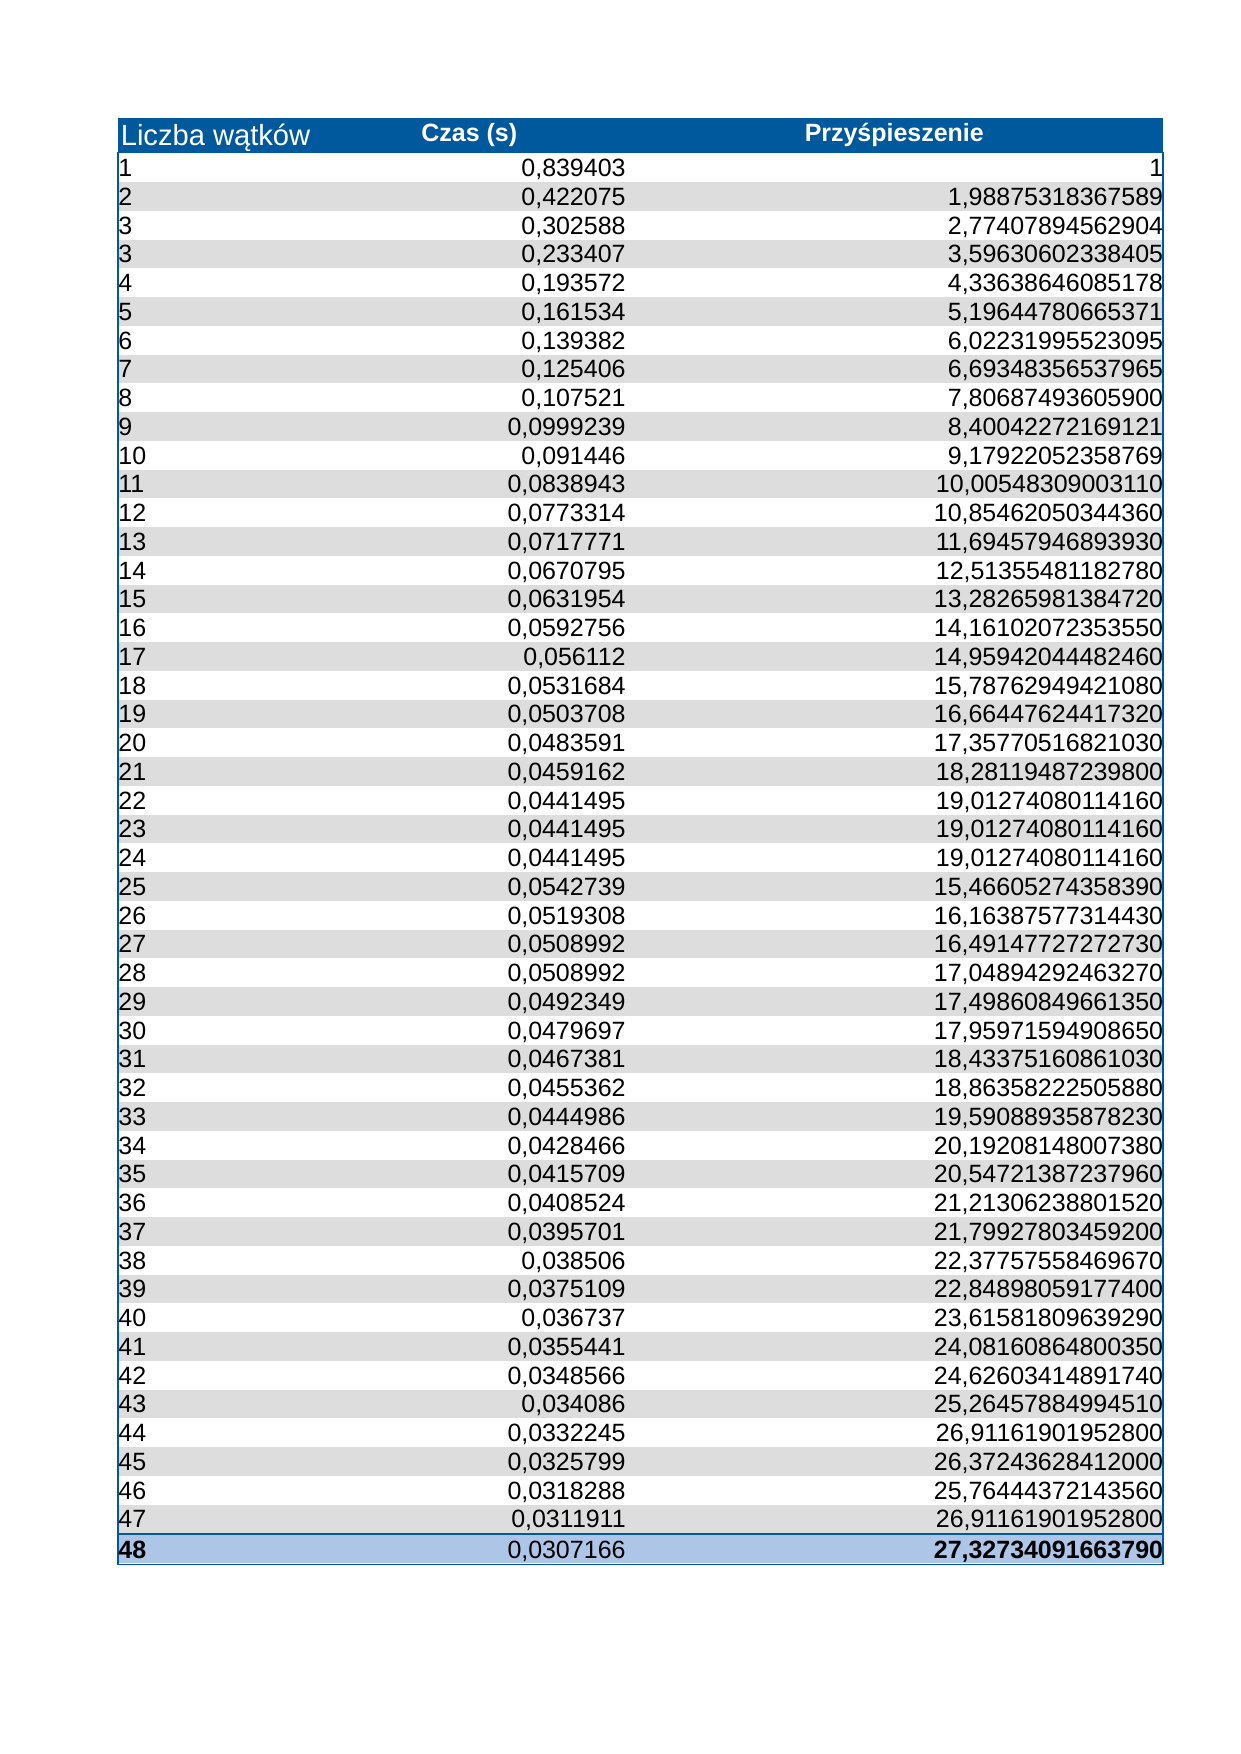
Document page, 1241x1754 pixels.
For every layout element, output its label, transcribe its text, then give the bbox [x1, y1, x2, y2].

table_cell 9,17922052358769 [625, 441, 1162, 469]
table_cell 17,49860849661350 [625, 987, 1162, 1016]
table_cell 14 [119, 556, 313, 584]
table_cell 24,08160864800350 [625, 1332, 1162, 1361]
table_cell 14,95942044482460 [625, 642, 1162, 671]
table_cell 0,0483591 [313, 728, 625, 757]
table_cell 30 [119, 1016, 313, 1044]
table_cell 10 [119, 441, 313, 469]
table_cell 21,21306238801520 [625, 1188, 1162, 1217]
table_cell 7,80687493605900 [625, 383, 1162, 412]
table_cell 0,139382 [313, 326, 625, 354]
table_cell 1 [625, 153, 1162, 182]
table_cell 38 [119, 1246, 313, 1274]
table_cell 0,0348566 [313, 1361, 625, 1389]
table_cell 26 [119, 901, 313, 929]
table_cell 26,37243628412000 [625, 1447, 1162, 1476]
table_cell 26,91161901952800 [625, 1418, 1162, 1447]
table_cell 15,46605274358390 [625, 872, 1162, 901]
table_cell 0,302588 [313, 211, 625, 239]
table_cell 0,0631954 [313, 585, 625, 613]
table_cell 0,0332245 [313, 1418, 625, 1447]
table_header Przyśpieszenie [625, 118, 1163, 152]
table_cell 31 [119, 1045, 313, 1073]
table_cell 21 [119, 757, 313, 786]
table_cell 0,0395701 [313, 1217, 625, 1246]
table_cell 0,839403 [313, 153, 625, 182]
table_cell 0,0508992 [313, 930, 625, 958]
table_cell 17,95971594908650 [625, 1016, 1162, 1044]
table_cell 0,0592756 [313, 613, 625, 642]
table_cell 10,00548309003110 [625, 470, 1162, 498]
table_cell 0,0459162 [313, 757, 625, 786]
table_cell 42 [119, 1361, 313, 1389]
table_cell 0,0408524 [313, 1188, 625, 1217]
table_cell 25,76444372143560 [625, 1476, 1162, 1504]
table_cell 19,01274080114160 [625, 815, 1162, 843]
table_cell 16 [119, 613, 313, 642]
table_cell 13,28265981384720 [625, 585, 1162, 613]
table_cell 27 [119, 930, 313, 958]
table_cell 11,69457946893930 [625, 527, 1162, 556]
table_cell 39 [119, 1275, 313, 1303]
table_cell 0,0717771 [313, 527, 625, 556]
table_cell 8 [119, 383, 313, 412]
table_cell 5,19644780665371 [625, 297, 1162, 326]
table_cell 12 [119, 498, 313, 527]
table_cell 0,034086 [313, 1390, 625, 1418]
table_cell 10,85462050344360 [625, 498, 1162, 527]
table_cell 40 [119, 1303, 313, 1332]
table_cell 0,0441495 [313, 786, 625, 814]
table_cell 0,0479697 [313, 1016, 625, 1044]
table_cell 17,35770516821030 [625, 728, 1162, 757]
table_cell 15,78762949421080 [625, 671, 1162, 699]
table_cell 0,193572 [313, 268, 625, 297]
table_cell 0,0428466 [313, 1131, 625, 1159]
table_cell 6 [119, 326, 313, 354]
table_cell 20,19208148007380 [625, 1131, 1162, 1159]
table_cell 41 [119, 1332, 313, 1361]
table_header Czas (s) [313, 118, 625, 152]
table_cell 17 [119, 642, 313, 671]
table_cell 16,16387577314430 [625, 901, 1162, 929]
table_cell 0,0503708 [313, 700, 625, 728]
table_cell 0,0531684 [313, 671, 625, 699]
table_cell 0,0441495 [313, 815, 625, 843]
table_cell 17,04894292463270 [625, 958, 1162, 987]
table_cell 0,0999239 [313, 412, 625, 441]
table_cell 44 [119, 1418, 313, 1447]
table_cell 1,98875318367589 [625, 182, 1162, 211]
table_cell 0,0508992 [313, 958, 625, 987]
table_cell 29 [119, 987, 313, 1016]
table_cell 0,0542739 [313, 872, 625, 901]
table_cell 18,28119487239800 [625, 757, 1162, 786]
table_cell 0,0325799 [313, 1447, 625, 1476]
table_cell 34 [119, 1131, 313, 1159]
table_cell 0,0519308 [313, 901, 625, 929]
table_cell 46 [119, 1476, 313, 1504]
table_cell 22,37757558469670 [625, 1246, 1162, 1274]
table_cell 37 [119, 1217, 313, 1246]
table_cell 20,54721387237960 [625, 1160, 1162, 1188]
table_cell 0,0773314 [313, 498, 625, 527]
table_cell 0,0444986 [313, 1102, 625, 1131]
table_cell 25 [119, 872, 313, 901]
table_cell 4,33638646085178 [625, 268, 1162, 297]
table_cell 5 [119, 297, 313, 326]
table_cell 3 [119, 211, 313, 239]
table_cell 0,0311911 [313, 1505, 625, 1533]
table_cell 3,59630602338405 [625, 240, 1162, 268]
table_cell 13 [119, 527, 313, 556]
table_header Liczba wątków [118, 118, 313, 152]
table_cell 26,91161901952800 [625, 1505, 1162, 1533]
table_cell 16,49147727272730 [625, 930, 1162, 958]
table_cell 0,233407 [313, 240, 625, 268]
table_cell 15 [119, 585, 313, 613]
table_cell 32 [119, 1073, 313, 1102]
table_cell 35 [119, 1160, 313, 1188]
table_cell 28 [119, 958, 313, 987]
table_cell 0,0415709 [313, 1160, 625, 1188]
table_cell 23 [119, 815, 313, 843]
table_cell 6,69348356537965 [625, 355, 1162, 383]
table_cell 0,0318288 [313, 1476, 625, 1504]
table_cell 47 [119, 1505, 313, 1533]
table_cell 3 [119, 240, 313, 268]
table_cell 0,038506 [313, 1246, 625, 1274]
table_cell 45 [119, 1447, 313, 1476]
table_cell 0,036737 [313, 1303, 625, 1332]
table_cell 0,125406 [313, 355, 625, 383]
table_cell 18 [119, 671, 313, 699]
table_cell 8,40042272169121 [625, 412, 1162, 441]
table_cell 0,056112 [313, 642, 625, 671]
table_cell 0,0838943 [313, 470, 625, 498]
table_cell 43 [119, 1390, 313, 1418]
table_cell 16,66447624417320 [625, 700, 1162, 728]
table_cell 19,01274080114160 [625, 786, 1162, 814]
table_cell 24,62603414891740 [625, 1361, 1162, 1389]
table_cell 2 [119, 182, 313, 211]
table_cell 6,02231995523095 [625, 326, 1162, 354]
table_cell 0,0670795 [313, 556, 625, 584]
table_cell 0,161534 [313, 297, 625, 326]
table_cell 19,59088935878230 [625, 1102, 1162, 1131]
table_cell 0,422075 [313, 182, 625, 211]
table_cell 48 [119, 1535, 313, 1563]
table_cell 23,61581809639290 [625, 1303, 1162, 1332]
table_cell 24 [119, 843, 313, 872]
table_cell 21,79927803459200 [625, 1217, 1162, 1246]
table_cell 19 [119, 700, 313, 728]
table_cell 14,16102072353550 [625, 613, 1162, 642]
table_cell 2,77407894562904 [625, 211, 1162, 239]
table_cell 0,091446 [313, 441, 625, 469]
table_cell 0,0307166 [313, 1535, 625, 1563]
table_cell 22 [119, 786, 313, 814]
table_cell 0,0467381 [313, 1045, 625, 1073]
table_cell 1 [119, 153, 313, 182]
table_cell 27,32734091663790 [625, 1535, 1162, 1563]
table_cell 12,51355481182780 [625, 556, 1162, 584]
table_cell 18,43375160861030 [625, 1045, 1162, 1073]
table_cell 33 [119, 1102, 313, 1131]
table_cell 19,01274080114160 [625, 843, 1162, 872]
table_cell 0,0355441 [313, 1332, 625, 1361]
table_cell 4 [119, 268, 313, 297]
table_cell 11 [119, 470, 313, 498]
table_cell 0,0441495 [313, 843, 625, 872]
table_cell 0,107521 [313, 383, 625, 412]
table_cell 0,0375109 [313, 1275, 625, 1303]
table_cell 25,26457884994510 [625, 1390, 1162, 1418]
table_cell 0,0492349 [313, 987, 625, 1016]
table_cell 36 [119, 1188, 313, 1217]
table_cell 18,86358222505880 [625, 1073, 1162, 1102]
table_cell 0,0455362 [313, 1073, 625, 1102]
table_cell 20 [119, 728, 313, 757]
table_cell 22,84898059177400 [625, 1275, 1162, 1303]
table_cell 9 [119, 412, 313, 441]
table_cell 7 [119, 355, 313, 383]
